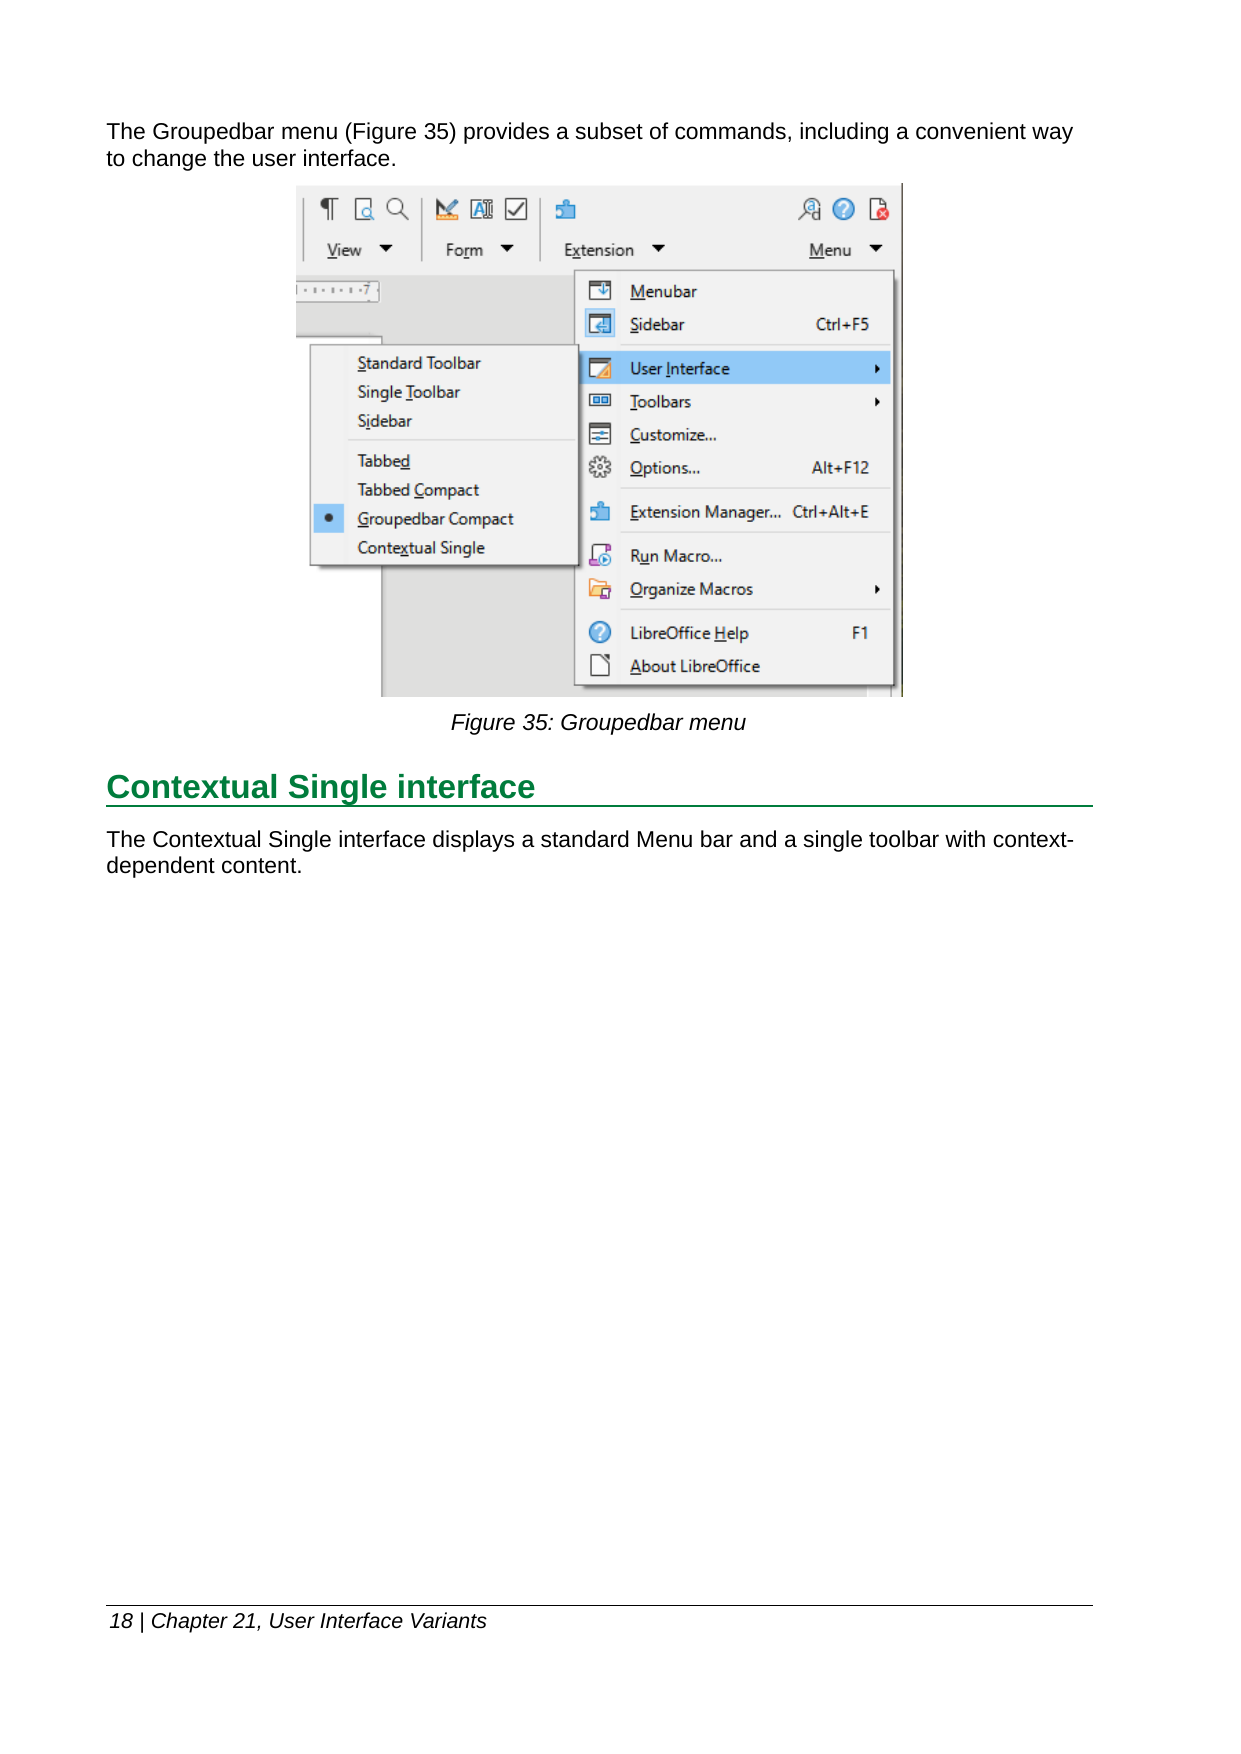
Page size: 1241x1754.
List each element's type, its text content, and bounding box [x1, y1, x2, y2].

picture [296, 183, 903, 697]
text The Contextual Single interface displays a standard Menu bar and a single toolbar with context-dependent content. [106, 826, 1093, 879]
subtitle Contextual Single interface [106, 767, 1093, 805]
list The Groupedbar menu (Figure 35) provides a subset of commands, including a convenient way to change the user interface. [106, 118, 1093, 171]
text Figure 35: Groupedbar menu [296, 709, 903, 736]
